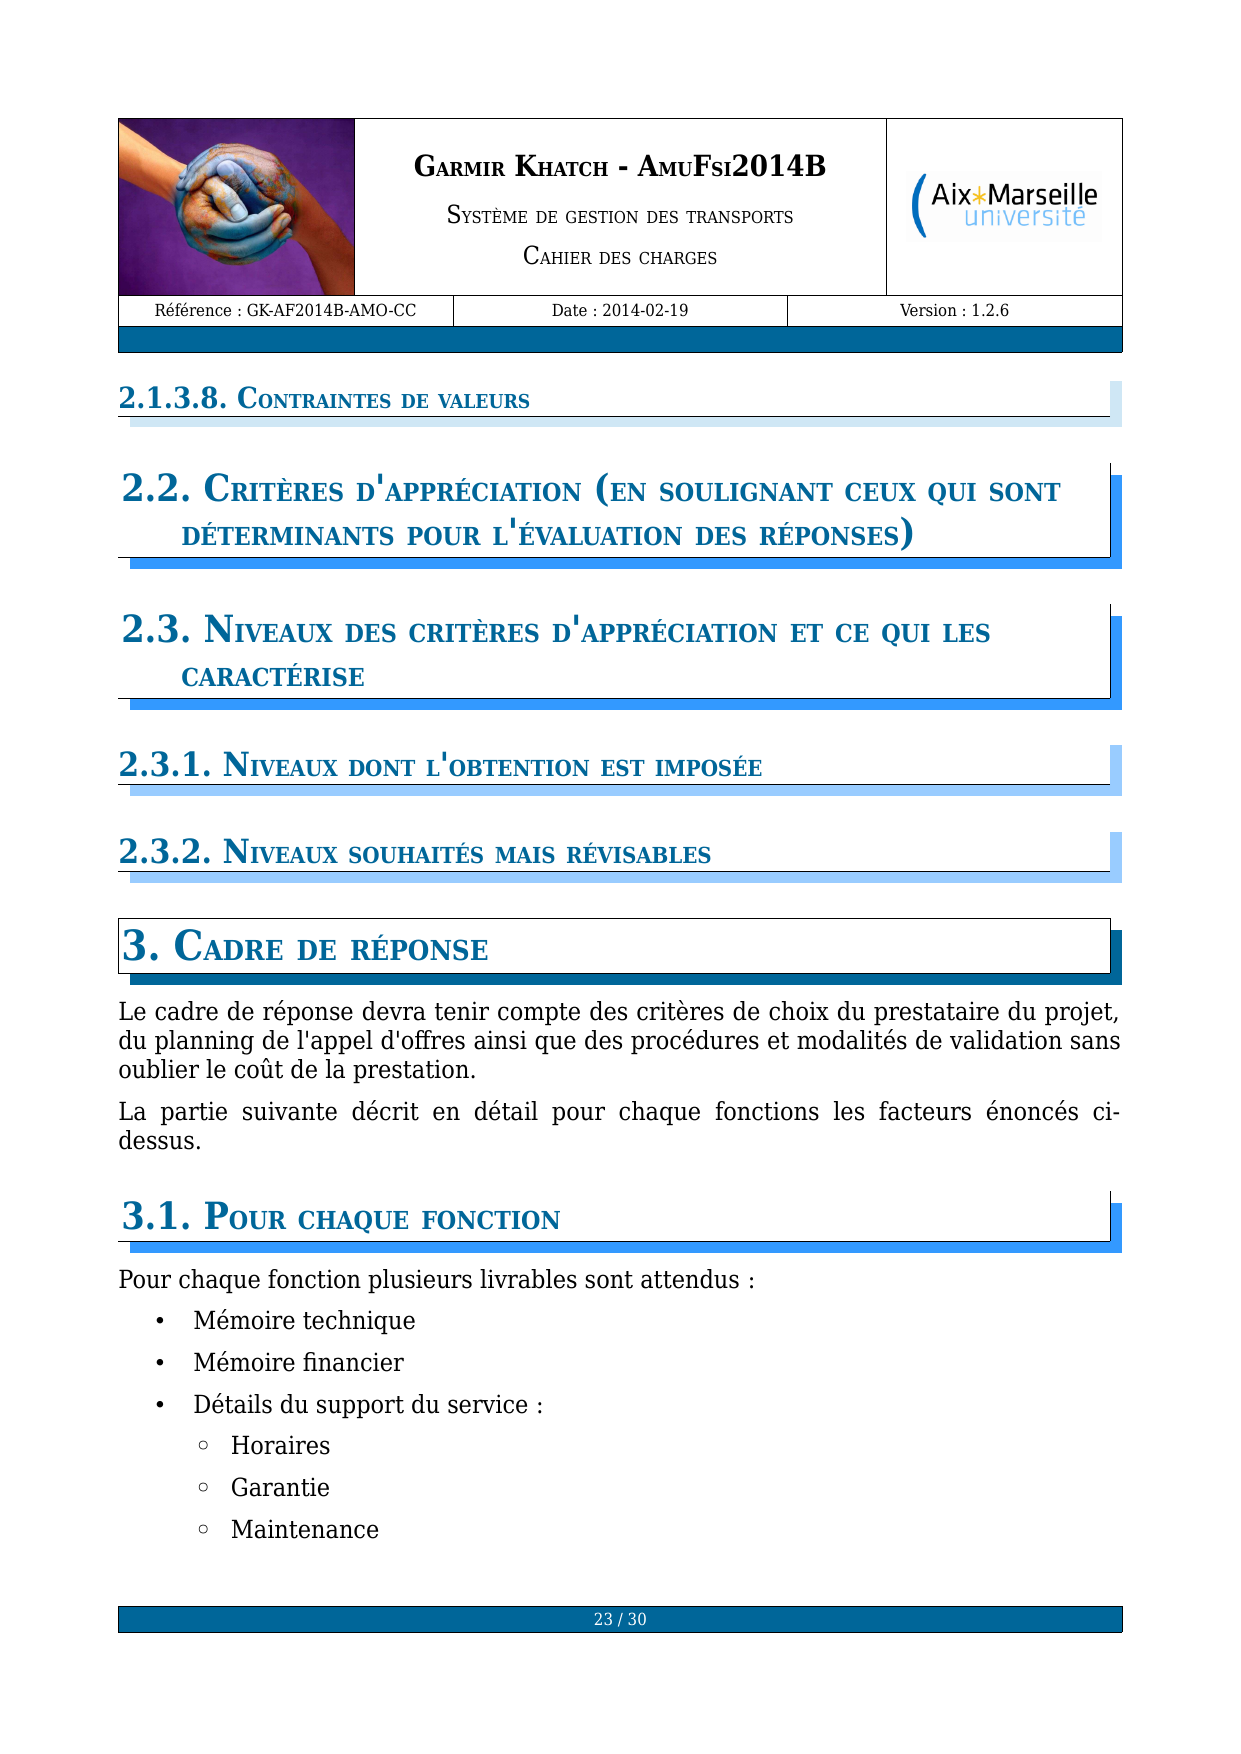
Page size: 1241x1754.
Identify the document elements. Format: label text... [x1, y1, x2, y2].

list Horaires [193, 1431, 1122, 1461]
subtitle Cadre de réponse [119, 919, 1110, 973]
subtitle Niveaux dont l'obtention est imposée [118, 745, 1110, 784]
subtitle Niveaux des critères d'appréciation et ce qui les caractérise [118, 604, 1110, 698]
list Mémoire financier [156, 1348, 1122, 1377]
picture [887, 126, 1122, 288]
list Mémoire technique [156, 1306, 1122, 1336]
picture [119, 119, 354, 295]
text Pour chaque fonction plusieurs livrables sont attendus : [118, 1265, 1122, 1294]
list Détails du support du service : [156, 1390, 1122, 1419]
text La partie suivante décrit en détail pour chaque fonctions les facteurs énoncés ci-dessus. [118, 1097, 1122, 1155]
text Le cadre de réponse devra tenir compte des critères de choix du prestataire du projet, du planning de l'appel d'offres ainsi que des procédures et modalités de validation sans oublier le coût de la prestation. [118, 997, 1122, 1084]
subtitle Niveaux souhaités mais révisables [118, 832, 1110, 871]
subtitle Pour chaque fonction [118, 1191, 1110, 1241]
list Maintenance [193, 1515, 1122, 1544]
subtitle Critères d'appréciation (en soulignant ceux qui sont déterminants pour l'évaluation des réponses) [118, 463, 1110, 557]
subtitle Contraintes de valeurs [118, 381, 1110, 416]
list Garantie [193, 1473, 1122, 1502]
